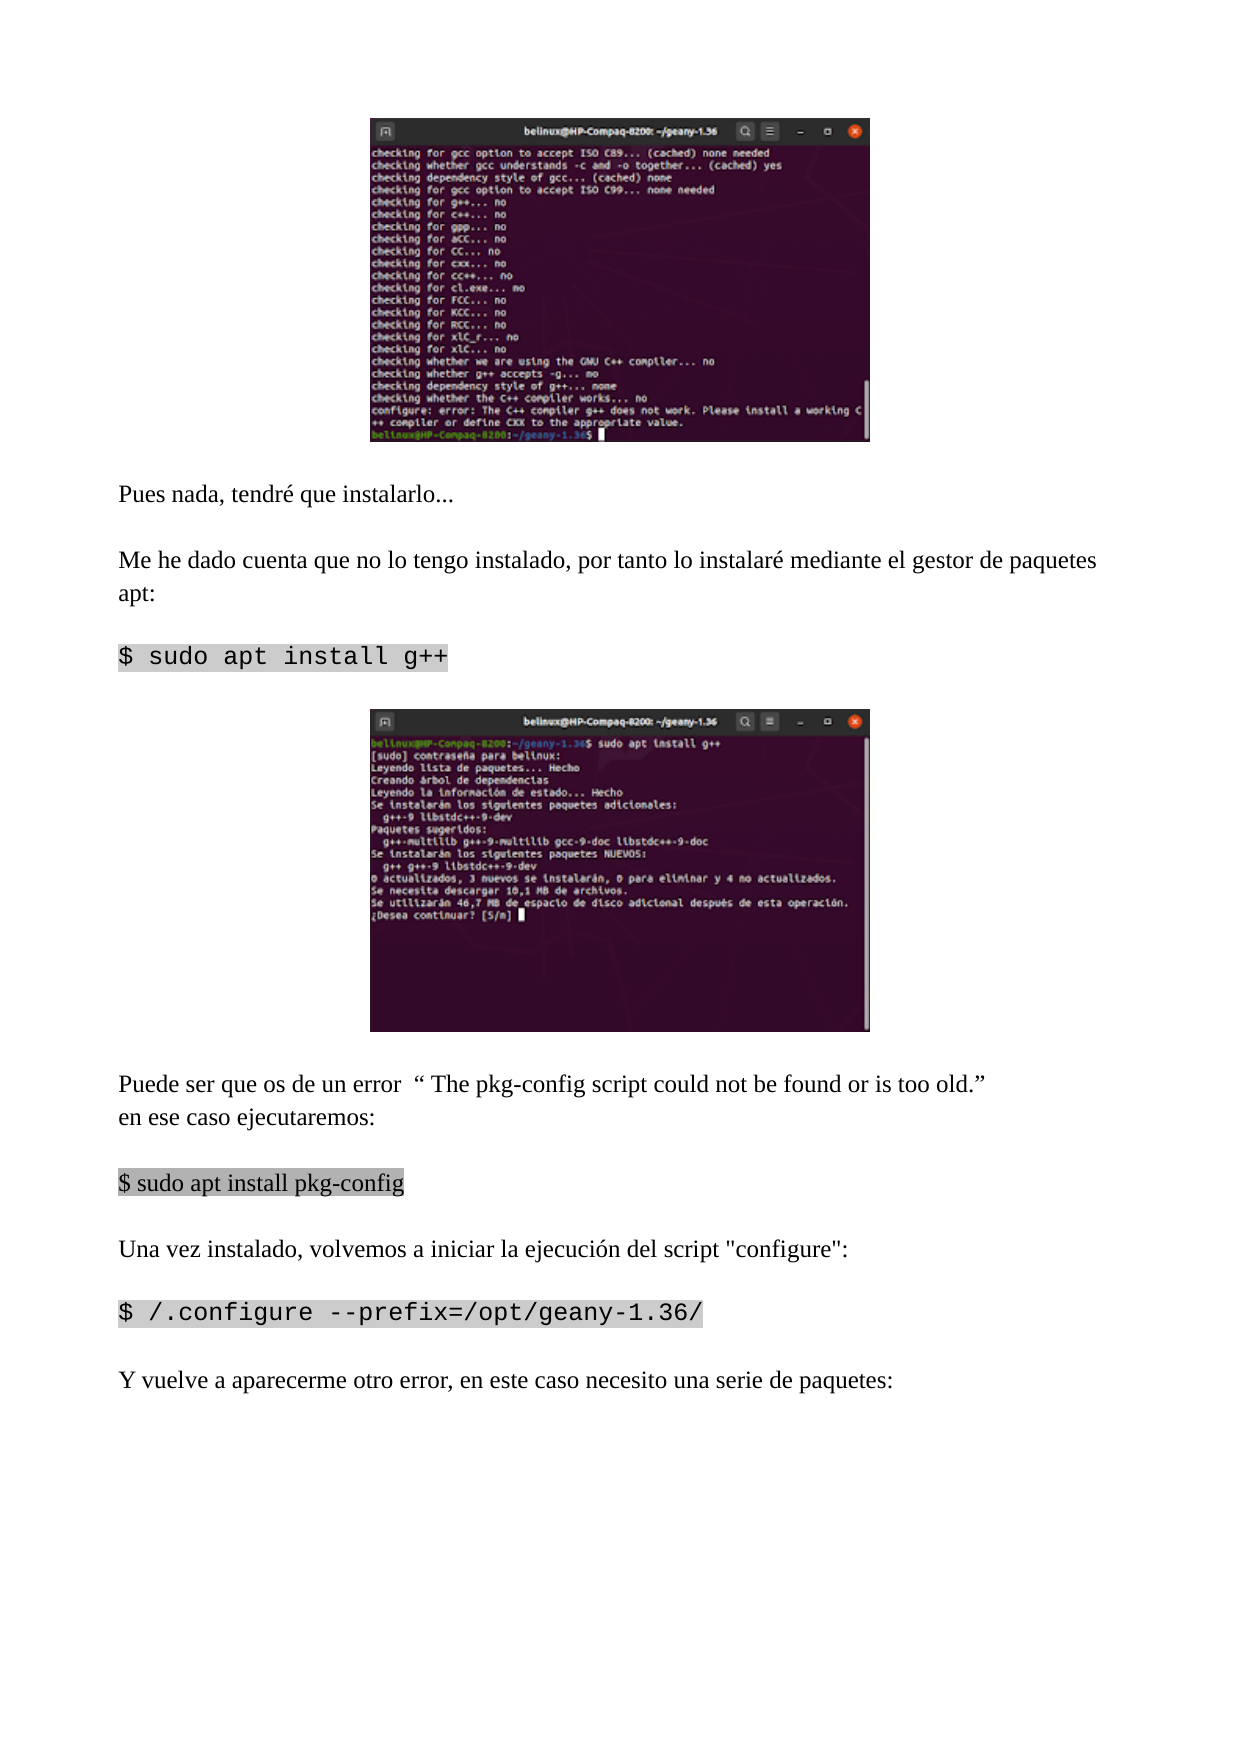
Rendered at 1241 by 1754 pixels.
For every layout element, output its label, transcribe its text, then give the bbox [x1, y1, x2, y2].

text Una vez instalado, volvemos a iniciar la ejecución del script "configure": [118, 1234, 1122, 1262]
text $ sudo apt install g++ [118, 644, 1122, 672]
picture [370, 118, 870, 442]
text $ sudo apt install pkg-config [118, 1168, 1122, 1196]
text Me he dado cuenta que no lo tengo instalado, por tanto lo instalaré mediante el gestor de paquetes apt: [118, 545, 1122, 607]
text $ /.configure --prefix=/opt/geany-1.36/ [118, 1300, 1122, 1328]
text en ese caso ejecutaremos: [118, 1102, 1122, 1130]
picture [370, 709, 870, 1032]
text Pues nada, tendré que instalarlo... [118, 479, 1122, 508]
text Puede ser que os de un error “ The pkg-config script could not be found or is too old.” [118, 1069, 1122, 1097]
text Y vuelve a aparecerme otro error, en este caso necesito una serie de paquetes: [118, 1365, 1122, 1394]
